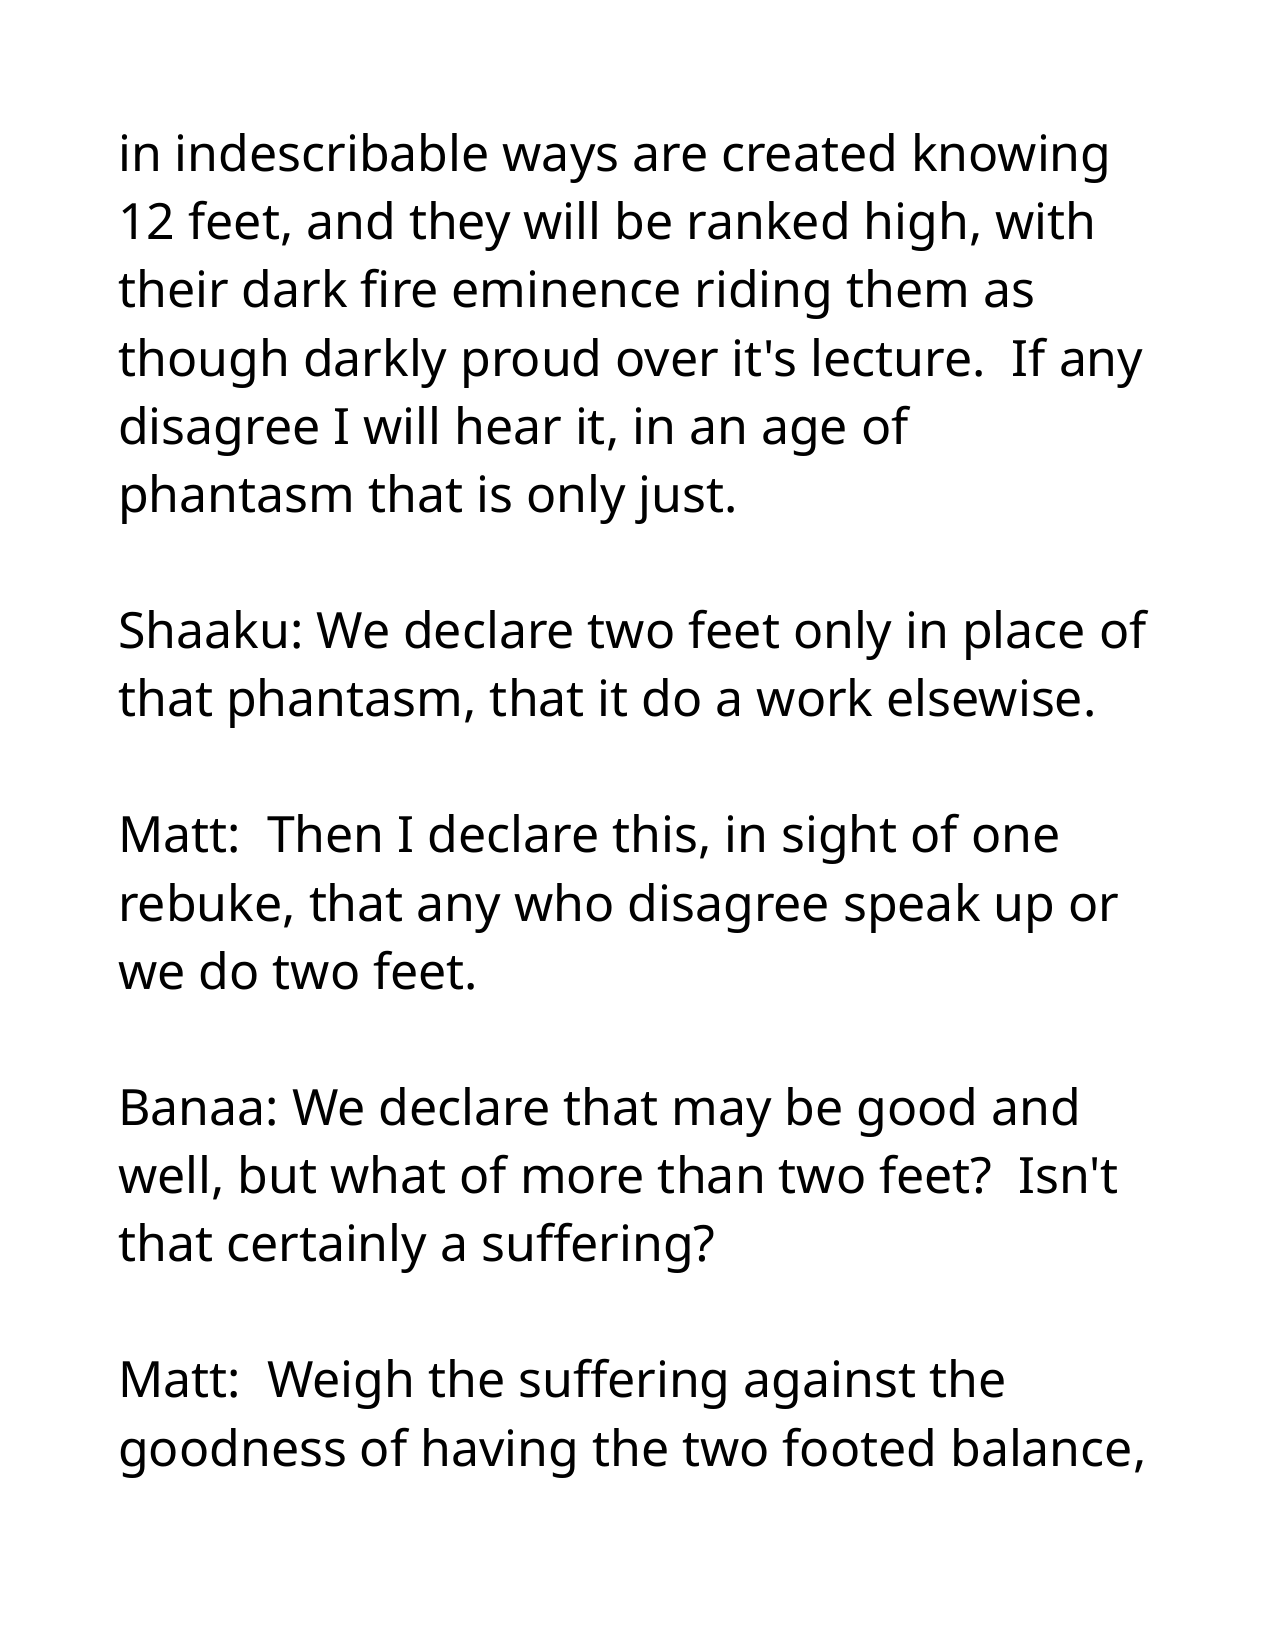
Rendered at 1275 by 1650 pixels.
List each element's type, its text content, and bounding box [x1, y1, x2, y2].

text Matt: Weigh the suffering against the goodness of having the two footed balance, [118, 1344, 1157, 1481]
text Shaaku: We declare two feet only in place of that phantasm, that it do a work elsewise. [118, 595, 1157, 731]
text in indescribable ways are created knowing 12 feet, and they will be ranked high, with their dark fire eminence riding them as though darkly proud over it's lecture. If any disagree I will hear it, in an age of phantasm that is only just. [118, 118, 1157, 527]
text Matt: Then I declare this, in sight of one rebuke, that any who disagree speak up or we do two feet. [118, 799, 1157, 1004]
text Banaa: We declare that may be good and well, but what of more than two feet? Isn't that certainly a suffering? [118, 1072, 1157, 1276]
